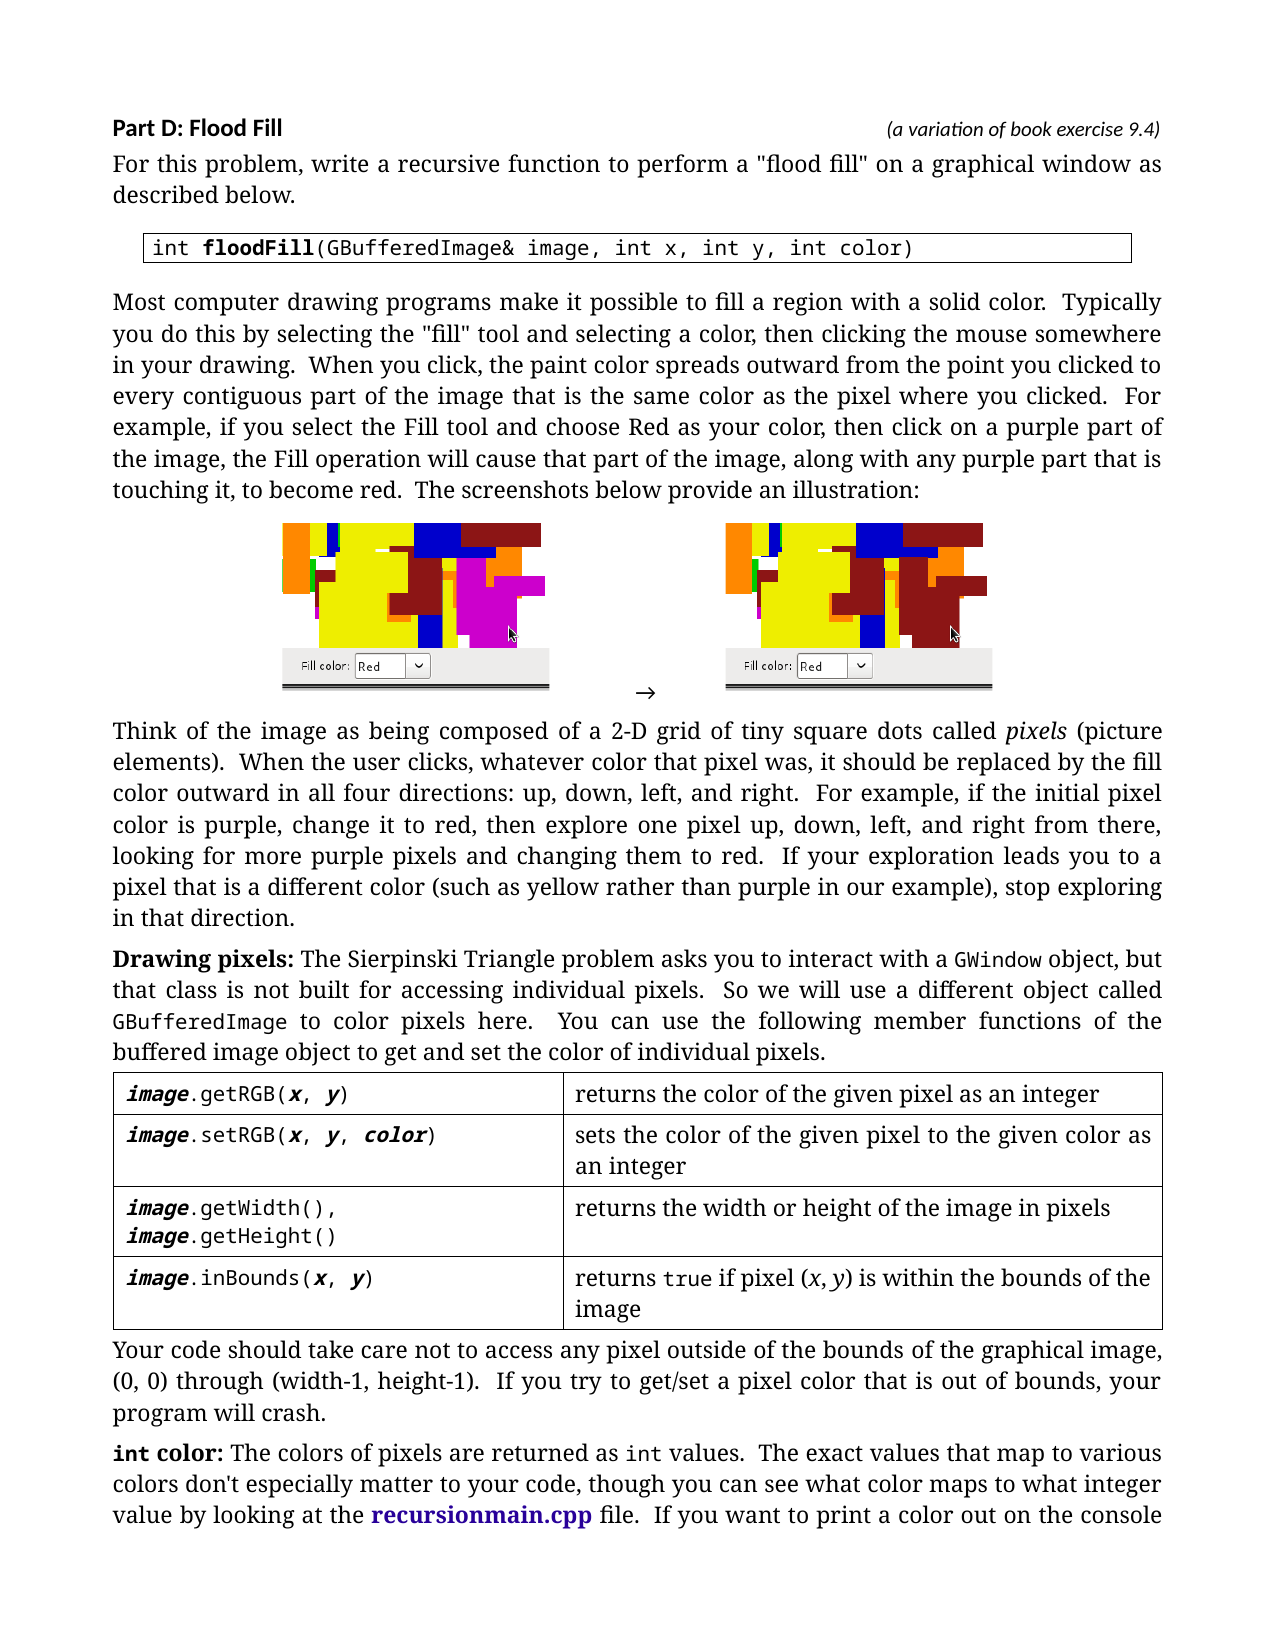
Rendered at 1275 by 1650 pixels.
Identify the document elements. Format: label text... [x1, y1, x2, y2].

text int color: The colors of pixels are returned as int values. The exact values that map to various colors don't especially matter to your code, though you can see what color maps to what integer value by looking at the recursionmain.cpp file. If you want to print a color out on the console [112, 1437, 1162, 1531]
subtitle Part D: Flood Fill (a variation of book exercise 9.4) [112, 112, 1162, 143]
table_cell sets the color of the given pixel to the given color as an integer [564, 1115, 1162, 1186]
text For this problem, write a recursive function to perform a "flood fill" on a graphical window as described below. [112, 147, 1162, 210]
text int floodFill(GBufferedImage& image, int x, int y, int color) [144, 234, 1131, 262]
table_cell image.getWidth(), image.getHeight() [114, 1187, 563, 1256]
table_cell returns the width or height of the image in pixels [564, 1187, 1162, 1256]
picture [725, 523, 993, 691]
text Most computer drawing programs make it possible to fill a region with a solid color. Typically you do this by selecting the "fill" tool and selecting a color, then clicking the mouse somewhere in your drawing. When you click, the paint color spreads outward from the point you clicked to every contiguous part of the image that is the same color as the pixel where you clicked. For example, if you select the Fill tool and choose Red as your color, then click on a purple part of the image, the Fill operation will cause that part of the image, along with any purple part that is touching it, to become red. The screenshots below provide an illustration: [112, 286, 1162, 505]
text Think of the image as being composed of a 2-D grid of tiny square dots called pixels (picture elements). When the user clicks, whatever color that pixel was, it should be replaced by the fill color outward in all four directions: up, down, left, and right. For example, if the initial pixel color is purple, change it to red, then explore one pixel up, down, left, and right from there, looking for more purple pixels and changing them to red. If your exploration leads you to a pixel that is a different color (such as yellow rather than purple in our example), stop exploring in that direction. [112, 715, 1162, 933]
table_cell image.inBounds(x, y) [114, 1257, 563, 1328]
text Your code should take care not to access any pixel outside of the bounds of the graphical image, (0, 0) through (width-1, height-1). If you try to get/set a pixel color that is out of bounds, your program will crash. [112, 1334, 1162, 1428]
table_cell image.setRGB(x, y, color) [114, 1115, 563, 1186]
table_header image.getRGB(x, y) [114, 1073, 563, 1113]
text → [112, 514, 1162, 706]
picture [282, 523, 550, 691]
table_header returns the color of the given pixel as an integer [564, 1073, 1162, 1113]
table_cell returns true if pixel (x, y) is within the bounds of the image [564, 1257, 1162, 1328]
text Drawing pixels: The Sierpinski Triangle problem asks you to interact with a GWindow object, but that class is not built for accessing individual pixels. So we will use a different object called GBufferedImage to color pixels here. You can use the following member functions of the buffered image object to get and set the color of individual pixels. [112, 942, 1162, 1067]
